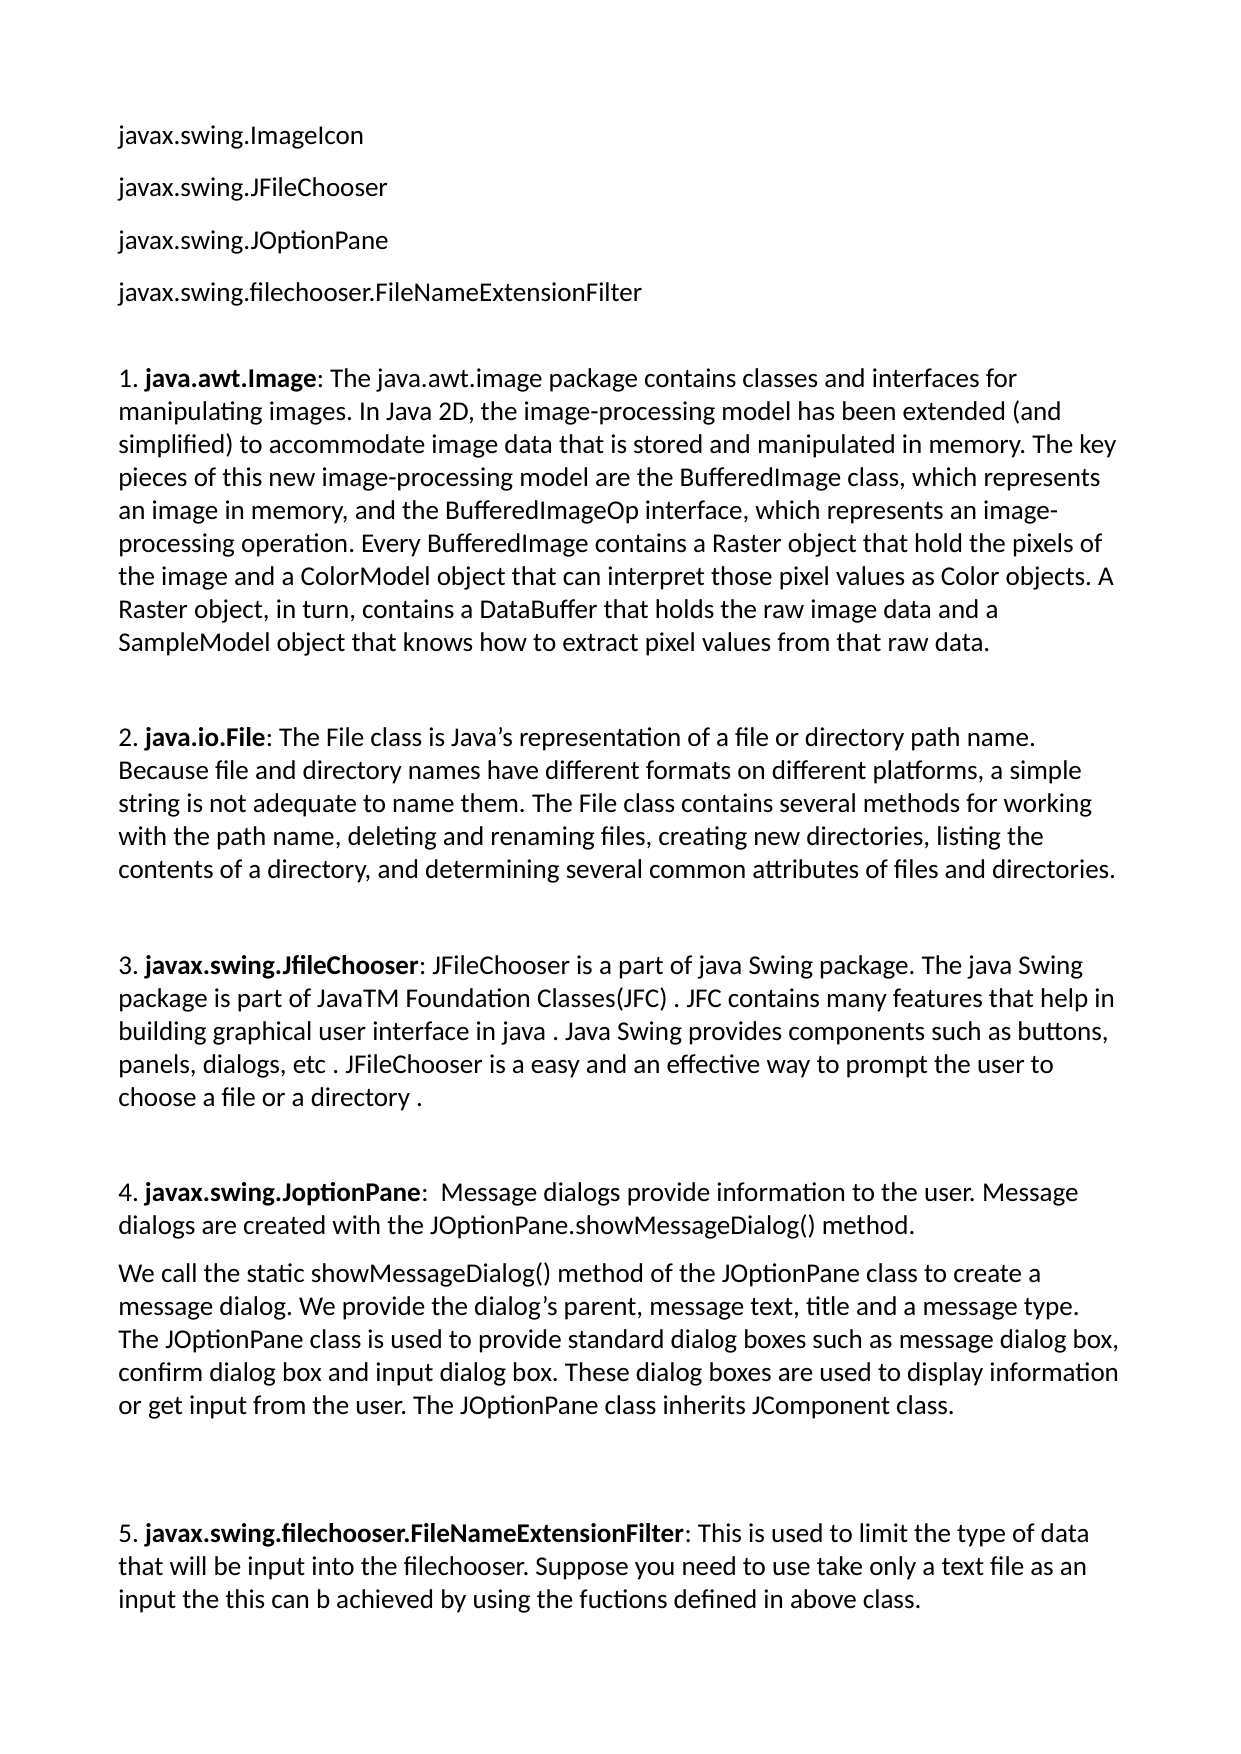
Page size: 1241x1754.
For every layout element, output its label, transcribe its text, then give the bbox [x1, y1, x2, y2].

text javax.swing.filechooser.FileNameExtensionFilter [118, 276, 1122, 309]
text We call the static showMessageDialog() method of the JOptionPane class to create a message dialog. We provide the dialog’s parent, message text, title and a message type. The JOptionPane class is used to provide standard dialog boxes such as message dialog box, confirm dialog box and input dialog box. These dialog boxes are used to display information or get input from the user. The JOptionPane class inherits JComponent class. [118, 1256, 1122, 1421]
text javax.swing.JOptionPane [118, 223, 1122, 256]
text 4. javax.swing.JoptionPane: Message dialogs provide information to the user. Message dialogs are created with the JOptionPane.showMessageDialog() method. [118, 1175, 1122, 1241]
text 1. java.awt.Image: The java.awt.image package contains classes and interfaces for manipulating images. In Java 2D, the image-processing model has been extended (and simplified) to accommodate image data that is stored and manipulated in memory. The key pieces of this new image-processing model are the BufferedImage class, which represents an image in memory, and the BufferedImageOp interface, which represents an image-processing operation. Every BufferedImage contains a Raster object that hold the pixels of the image and a ColorModel object that can interpret those pixel values as Color objects. A Raster object, in turn, contains a DataBuffer that holds the raw image data and a SampleModel object that knows how to extract pixel values from that raw data. [118, 361, 1122, 658]
text 2. java.io.File: The File class is Java’s representation of a file or directory path name. Because file and directory names have different formats on different platforms, a simple string is not adequate to name them. The File class contains several methods for working with the path name, deleting and renaming files, creating new directories, listing the contents of a directory, and determining several common attributes of files and directories. [118, 721, 1122, 886]
text javax.swing.JFileChooser [118, 171, 1122, 204]
text 5. javax.swing.filechooser.FileNameExtensionFilter: This is used to limit the type of data that will be input into the filechooser. Suppose you need to use take only a text file as an input the this can b achieved by using the fuctions defined in above class. [118, 1516, 1122, 1615]
text javax.swing.ImageIcon [118, 118, 1122, 151]
text 3. javax.swing.JfileChooser: JFileChooser is a part of java Swing package. The java Swing package is part of JavaTM Foundation Classes(JFC) . JFC contains many features that help in building graphical user interface in java . Java Swing provides components such as buttons, panels, dialogs, etc . JFileChooser is a easy and an effective way to prompt the user to choose a file or a directory . [118, 948, 1122, 1113]
